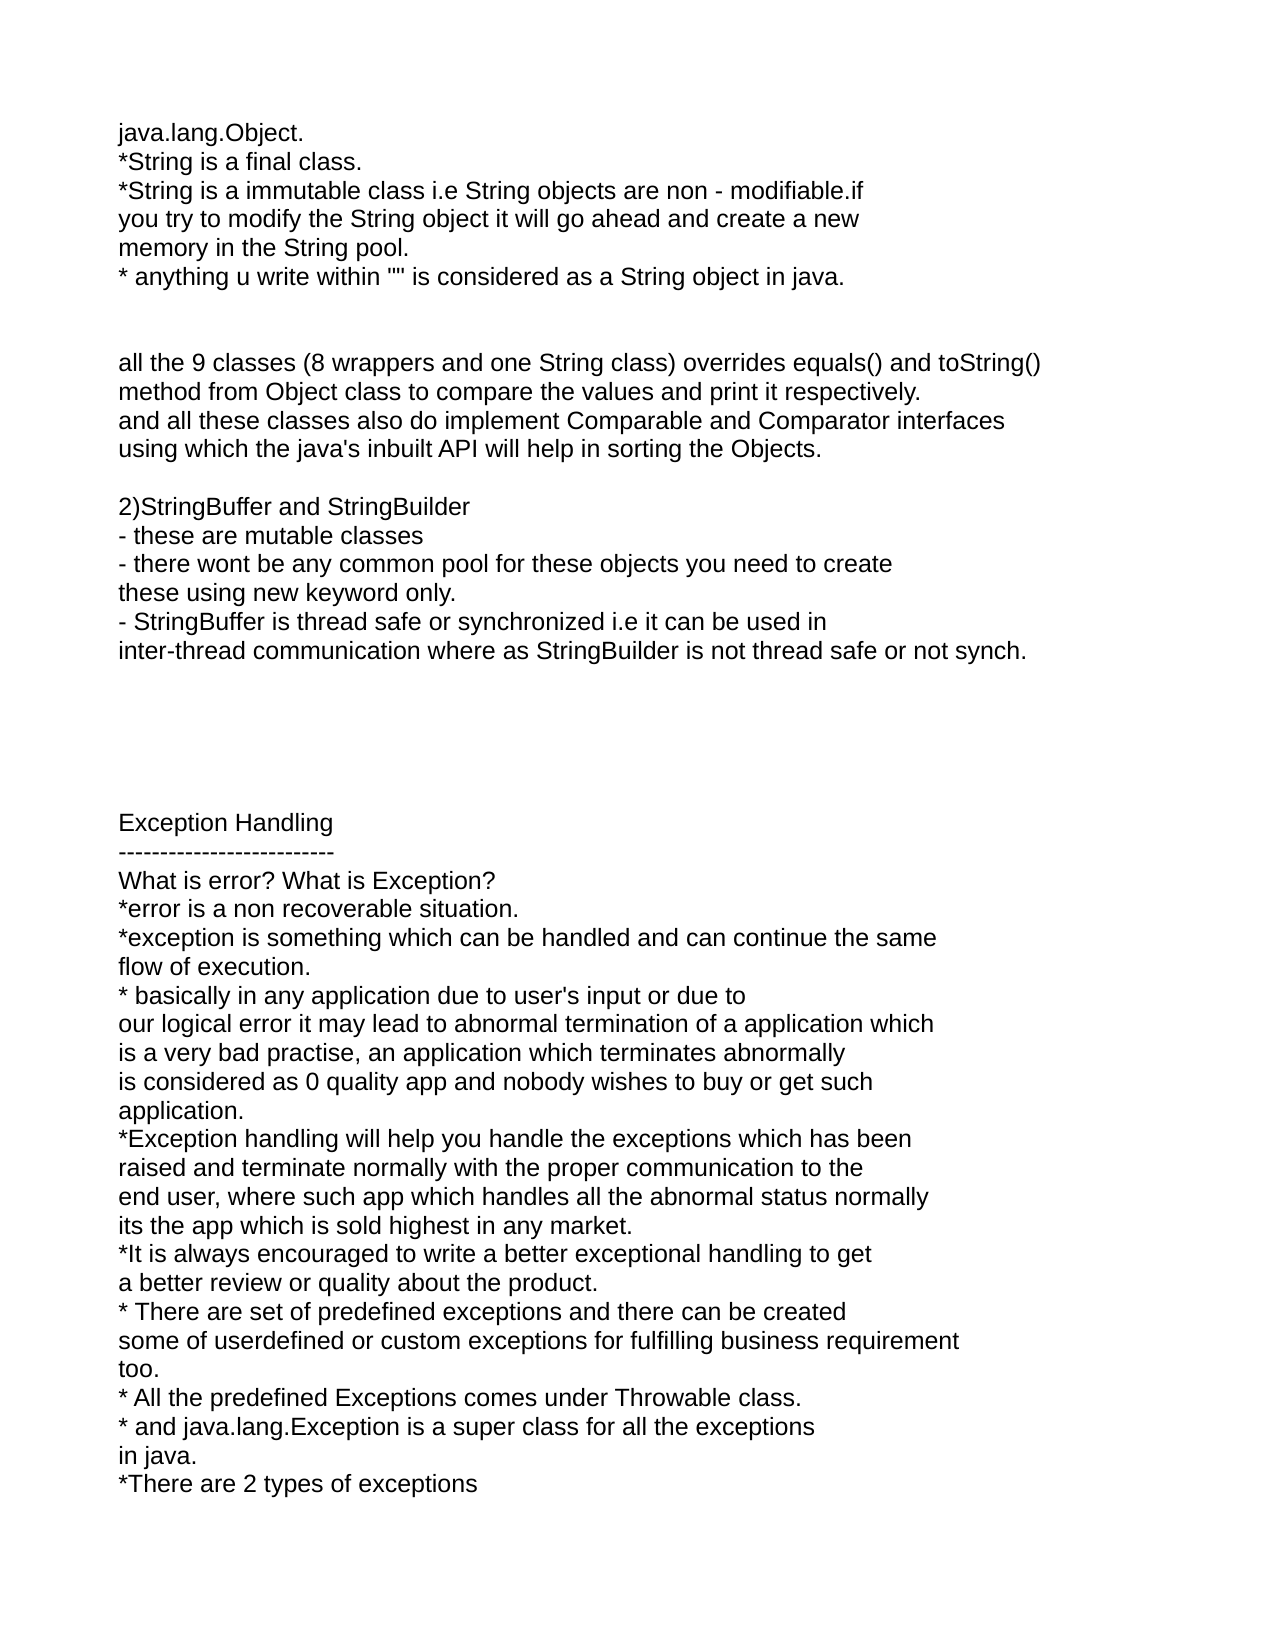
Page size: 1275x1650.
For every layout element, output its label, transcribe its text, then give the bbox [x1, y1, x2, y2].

text * There are set of predefined exceptions and there can be created [118, 1297, 1157, 1326]
text *exception is something which can be handled and can continue the same [118, 923, 1157, 952]
text * All the predefined Exceptions comes under Throwable class. [118, 1383, 1157, 1412]
text * anything u write within "" is considered as a String object in java. [118, 262, 1157, 291]
text some of userdefined or custom exceptions for fulfilling business requirement [118, 1326, 1157, 1354]
text is considered as 0 quality app and nobody wishes to buy or get such [118, 1067, 1157, 1096]
text method from Object class to compare the values and print it respectively. [118, 377, 1157, 406]
text - StringBuffer is thread safe or synchronized i.e it can be used in [118, 607, 1157, 636]
text inter-thread communication where as StringBuilder is not thread safe or not synch. [118, 636, 1157, 664]
text What is error? What is Exception? [118, 866, 1157, 894]
text flow of execution. [118, 952, 1157, 981]
text * and java.lang.Exception is a super class for all the exceptions [118, 1412, 1157, 1441]
text a better review or quality about the product. [118, 1268, 1157, 1297]
text application. [118, 1096, 1157, 1124]
text all the 9 classes (8 wrappers and one String class) overrides equals() and toString() [118, 348, 1157, 377]
text *String is a final class. [118, 147, 1157, 176]
text - there wont be any common pool for these objects you need to create [118, 549, 1157, 578]
text its the app which is sold highest in any market. [118, 1211, 1157, 1239]
text end user, where such app which handles all the abnormal status normally [118, 1182, 1157, 1211]
text Exception Handling [118, 808, 1157, 837]
text java.lang.Object. [118, 118, 1157, 147]
text *Exception handling will help you handle the exceptions which has been [118, 1124, 1157, 1153]
text our logical error it may lead to abnormal termination of a application which [118, 1009, 1157, 1038]
text and all these classes also do implement Comparable and Comparator interfaces [118, 406, 1157, 434]
text in java. [118, 1441, 1157, 1469]
text - these are mutable classes [118, 521, 1157, 549]
text using which the java's inbuilt API will help in sorting the Objects. [118, 434, 1157, 463]
text you try to modify the String object it will go ahead and create a new [118, 204, 1157, 233]
text -------------------------- [118, 837, 1157, 866]
text *There are 2 types of exceptions [118, 1469, 1157, 1498]
text memory in the String pool. [118, 233, 1157, 262]
text * basically in any application due to user's input or due to [118, 981, 1157, 1009]
text *String is a immutable class i.e String objects are non - modifiable.if [118, 176, 1157, 204]
text *It is always encouraged to write a better exceptional handling to get [118, 1239, 1157, 1268]
text raised and terminate normally with the proper communication to the [118, 1153, 1157, 1182]
text is a very bad practise, an application which terminates abnormally [118, 1038, 1157, 1067]
text *error is a non recoverable situation. [118, 894, 1157, 923]
text too. [118, 1354, 1157, 1383]
text these using new keyword only. [118, 578, 1157, 607]
text 2)StringBuffer and StringBuilder [118, 492, 1157, 521]
